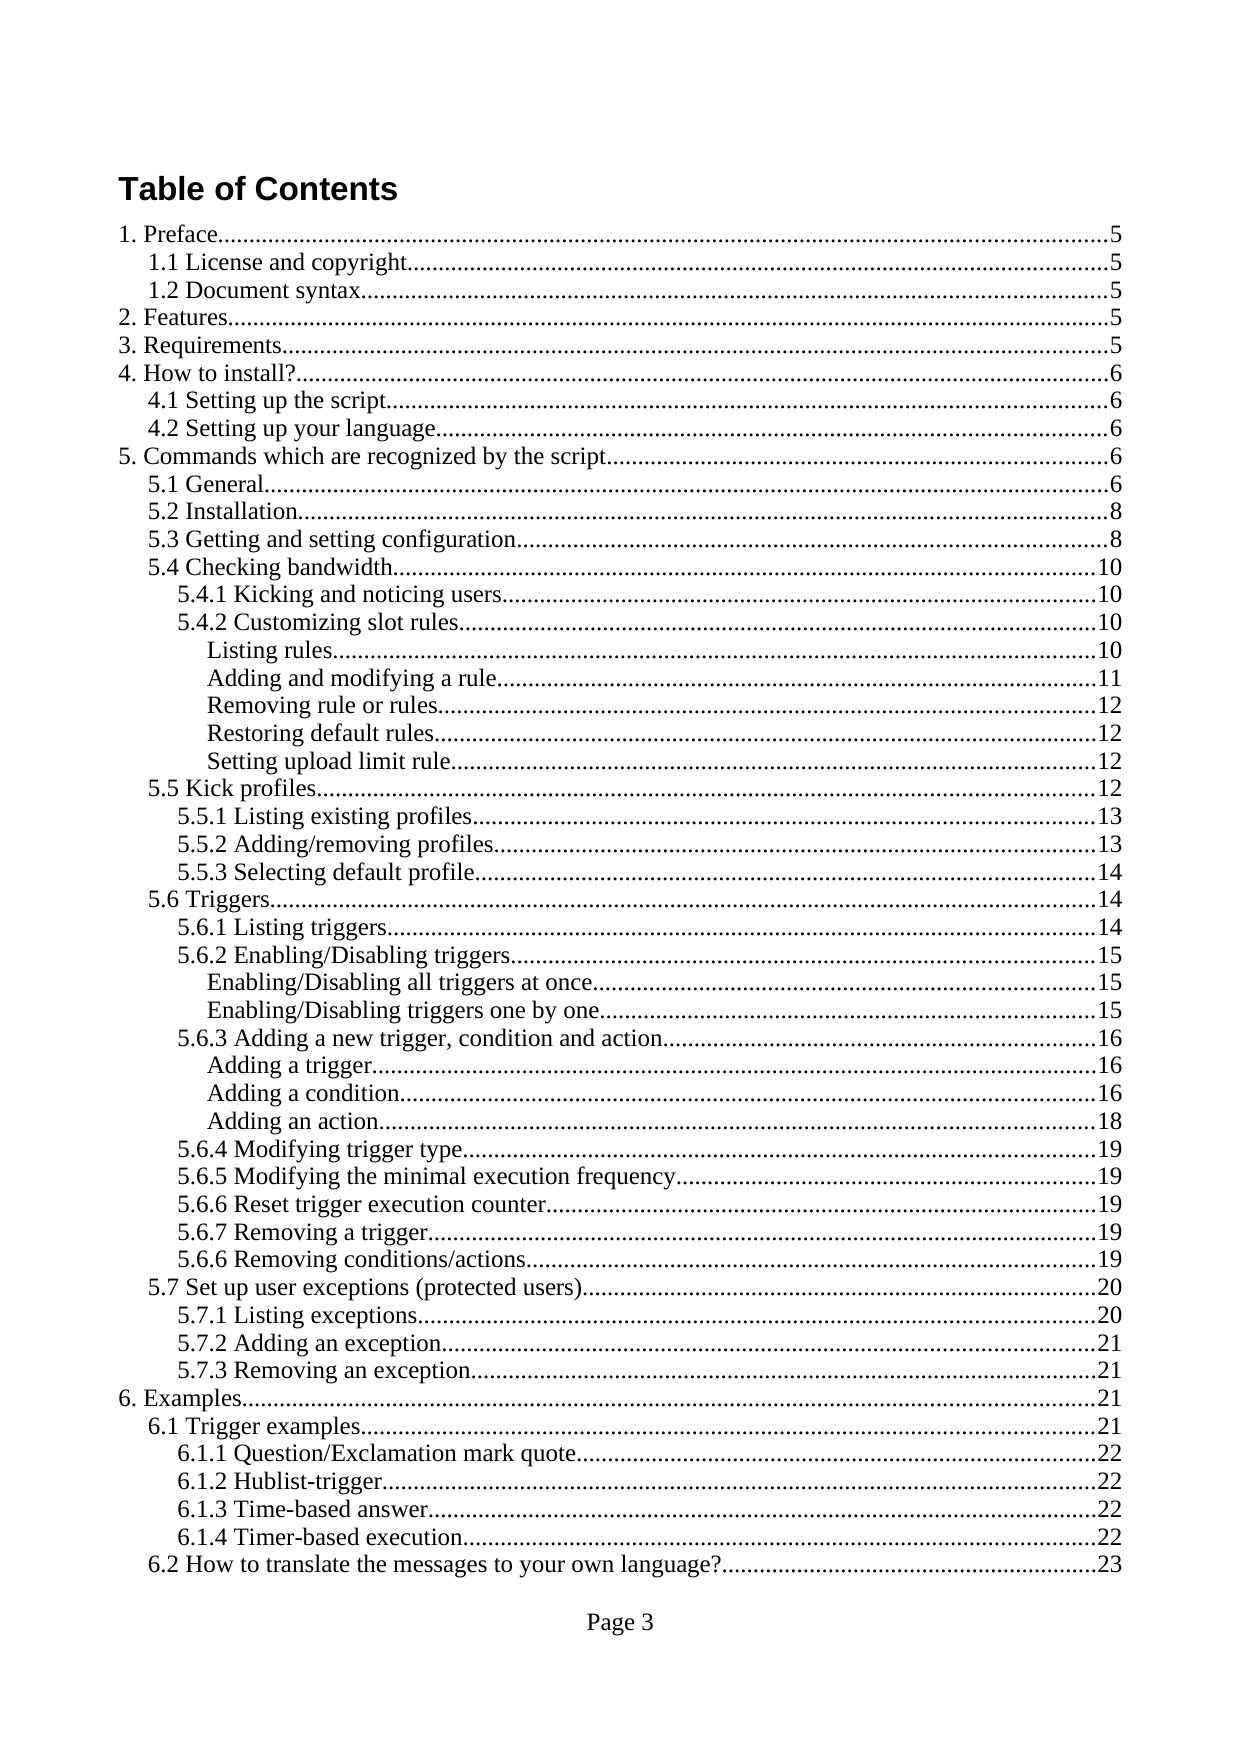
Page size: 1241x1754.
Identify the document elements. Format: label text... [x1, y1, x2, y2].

text Adding a condition 16 [207, 1079, 1122, 1107]
text 5.5 Kick profiles 12 [148, 774, 1122, 802]
text 2. Features 5 [118, 303, 1122, 331]
text 5.6.1 Listing triggers 14 [177, 913, 1122, 941]
text 4.2 Setting up your language 6 [148, 414, 1122, 442]
text Removing rule or rules 12 [207, 691, 1122, 719]
text 5.7.3 Removing an exception 21 [177, 1356, 1122, 1384]
text 4. How to install? 6 [118, 359, 1122, 387]
text 6.1.1 Question/Exclamation mark quote 22 [177, 1439, 1122, 1467]
text 5.3 Getting and setting configuration 8 [148, 525, 1122, 553]
text 5.5.3 Selecting default profile 14 [177, 858, 1122, 885]
text Restoring default rules 12 [207, 719, 1122, 747]
text Adding and modifying a rule 11 [207, 664, 1122, 691]
text Enabling/Disabling triggers one by one 15 [207, 996, 1122, 1024]
text 1.2 Document syntax 5 [148, 276, 1122, 303]
text 1. Preface 5 [118, 220, 1122, 248]
text 5.6.4 Modifying trigger type 19 [177, 1135, 1122, 1162]
text 6.1.4 Timer-based execution 22 [177, 1523, 1122, 1550]
text 6.2 How to translate the messages to your own language? 23 [148, 1550, 1122, 1578]
text 6.1.2 Hublist-trigger 22 [177, 1467, 1122, 1495]
text 5.6.6 Removing conditions/actions 19 [177, 1246, 1122, 1273]
text 5.6.7 Removing a trigger 19 [177, 1218, 1122, 1246]
text 5.6 Triggers 14 [148, 885, 1122, 913]
text Enabling/Disabling all triggers at once 15 [207, 968, 1122, 996]
text 6.1 Trigger examples 21 [148, 1412, 1122, 1439]
text 5.6.5 Modifying the minimal execution frequency 19 [177, 1162, 1122, 1190]
text 5.1 General 6 [148, 470, 1122, 497]
text 5.6.3 Adding a new trigger, condition and action 16 [177, 1024, 1122, 1052]
text 5.6.6 Reset trigger execution counter 19 [177, 1190, 1122, 1218]
text 5.7.2 Adding an exception 21 [177, 1329, 1122, 1356]
text 5.5.1 Listing existing profiles 13 [177, 802, 1122, 830]
text 5.4 Checking bandwidth 10 [148, 553, 1122, 581]
text 5.4.2 Customizing slot rules 10 [177, 608, 1122, 636]
text 5.2 Installation 8 [148, 497, 1122, 525]
text 5.6.2 Enabling/Disabling triggers 15 [177, 941, 1122, 968]
text Adding a trigger 16 [207, 1052, 1122, 1079]
text 5.7 Set up user exceptions (protected users) 20 [148, 1273, 1122, 1301]
text Adding an action 18 [207, 1107, 1122, 1135]
text 3. Requirements 5 [118, 331, 1122, 359]
text Setting upload limit rule 12 [207, 747, 1122, 774]
text 6.1.3 Time-based answer 22 [177, 1495, 1122, 1523]
text 5. Commands which are recognized by the script 6 [118, 442, 1122, 470]
text Listing rules 10 [207, 636, 1122, 664]
text 5.5.2 Adding/removing profiles 13 [177, 830, 1122, 858]
text 4.1 Setting up the script 6 [148, 387, 1122, 414]
text 1.1 License and copyright 5 [148, 248, 1122, 276]
text 5.7.1 Listing exceptions 20 [177, 1301, 1122, 1329]
subtitle Table of Contents [118, 171, 1122, 208]
text 6. Examples 21 [118, 1384, 1122, 1412]
text 5.4.1 Kicking and noticing users 10 [177, 581, 1122, 608]
